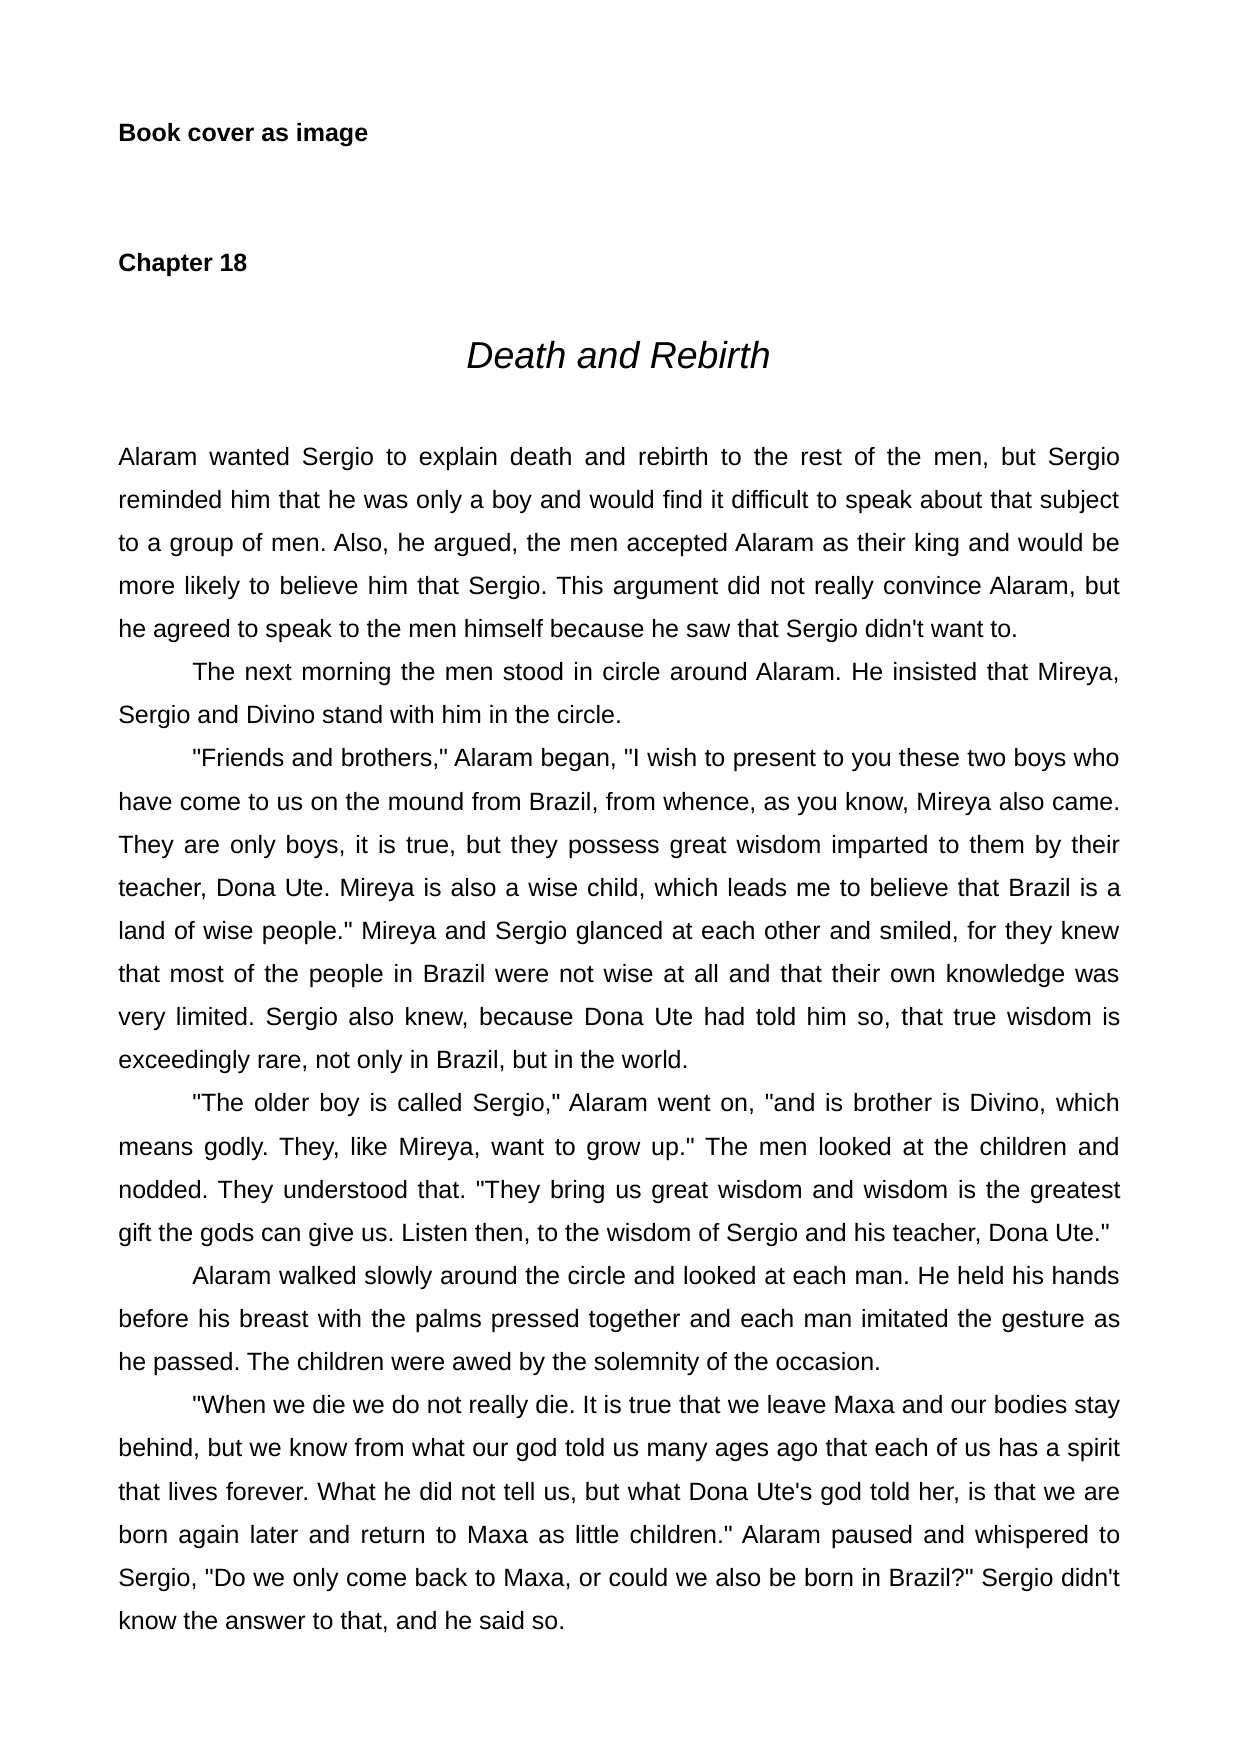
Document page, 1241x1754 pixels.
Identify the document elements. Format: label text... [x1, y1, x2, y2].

text Book cover as image [118, 118, 1122, 147]
text Death and Rebirth [118, 334, 1122, 377]
text Chapter 18 [118, 247, 1122, 276]
text "When we die we do not really die. It is true that we leave Maxa and our bodies stay behind, but we know from what our god told us many ages ago that each of us has a spirit that lives forever. What he did not tell us, but what Dona Ute's god told her, is that we are born again later and return to Maxa as little children." Alaram paused and whispered to Sergio, "Do we only come back to Maxa, or could we also be born in Brazil?" Sergio didn't know the answer to that, and he said so. [118, 1390, 1122, 1635]
text The next morning the men stood in circle around Alaram. He insisted that Mireya, Sergio and Divino stand with him in the circle. [118, 657, 1122, 729]
text "Friends and brothers," Alaram began, "I wish to present to you these two boys who have come to us on the mound from Brazil, from whence, as you know, Mireya also came. They are only boys, it is true, but they possess great wisdom imparted to them by their teacher, Dona Ute. Mireya is also a wise child, which leads me to believe that Brazil is a land of wise people." Mireya and Sergio glanced at each other and smiled, for they knew that most of the people in Brazil were not wise at all and that their own knowledge was very limited. Sergio also knew, because Dona Ute had told him so, that true wisdom is exceedingly rare, not only in Brazil, but in the world. [118, 743, 1122, 1074]
text Alaram wanted Sergio to explain death and rebirth to the rest of the men, but Sergio reminded him that he was only a boy and would find it difficult to speak about that subject to a group of men. Also, he argued, the men accepted Alaram as their king and would be more likely to believe him that Sergio. This argument did not really convince Alaram, but he agreed to speak to the men himself because he saw that Sergio didn't want to. [118, 442, 1122, 643]
text Alaram walked slowly around the circle and looked at each man. He held his hands before his breast with the palms pressed together and each man imitated the gesture as he passed. The children were awed by the solemnity of the occasion. [118, 1261, 1122, 1376]
text "The older boy is called Sergio," Alaram went on, "and is brother is Divino, which means godly. They, like Mireya, want to grow up." The men looked at the children and nodded. They understood that. "They bring us great wisdom and wisdom is the greatest gift the gods can give us. Listen then, to the wisdom of Sergio and his teacher, Dona Ute." [118, 1088, 1122, 1247]
